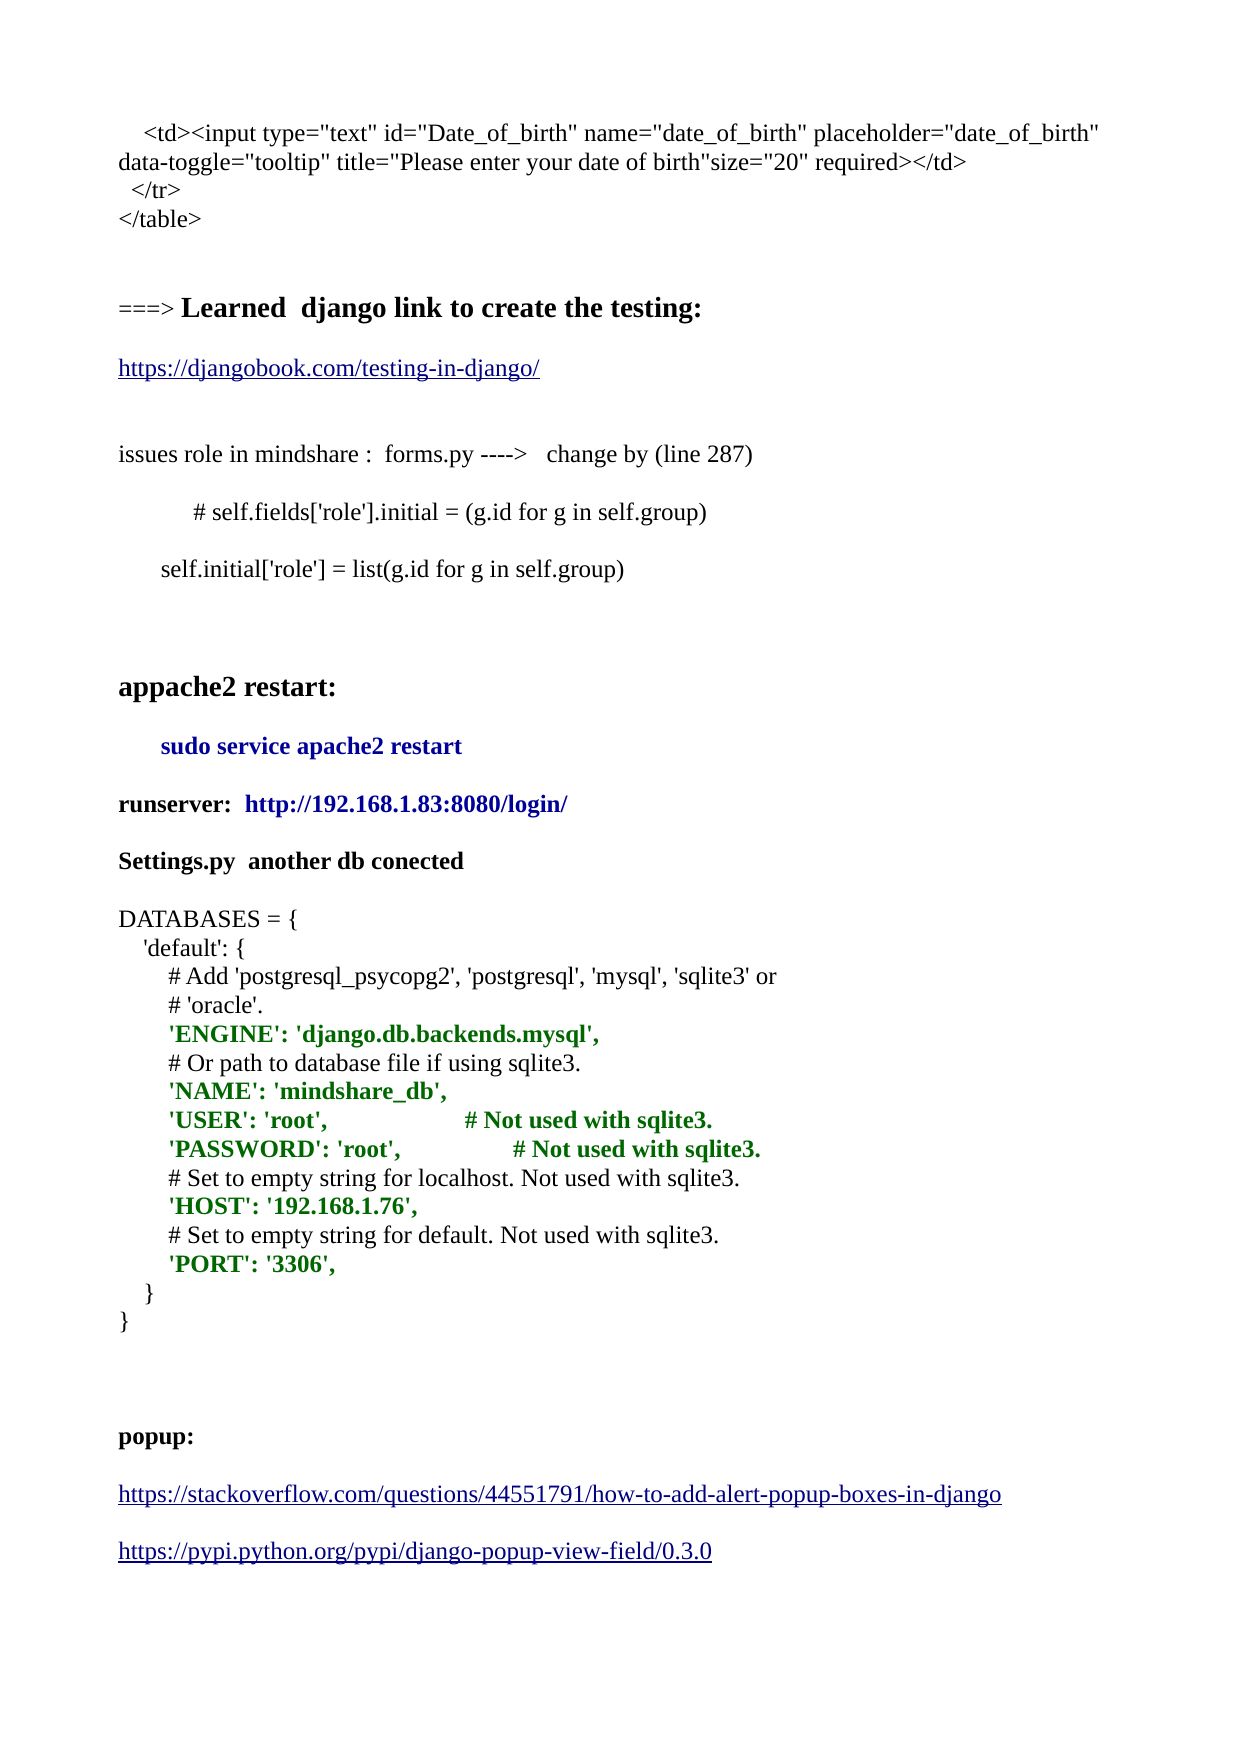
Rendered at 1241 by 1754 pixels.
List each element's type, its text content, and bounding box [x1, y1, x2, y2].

text # 'oracle'. [118, 990, 1122, 1019]
text https://stackoverflow.com/questions/44551791/how-to-add-alert-popup-boxes-in-django [118, 1479, 1122, 1508]
text 'PORT': '3306', [118, 1249, 1122, 1278]
text sudo service apache2 restart [118, 731, 1122, 760]
text </tr> [118, 176, 1122, 204]
text # Add 'postgresql_psycopg2', 'postgresql', 'mysql', 'sqlite3' or [118, 961, 1122, 990]
text DATABASES = { [118, 904, 1122, 933]
text 'NAME': 'mindshare_db', [118, 1076, 1122, 1105]
text # Set to empty string for localhost. Not used with sqlite3. [118, 1163, 1122, 1191]
text 'ENGINE': 'django.db.backends.mysql', [118, 1019, 1122, 1048]
text # Or path to database file if using sqlite3. [118, 1048, 1122, 1076]
text https://pypi.python.org/pypi/django-popup-view-field/0.3.0 [118, 1536, 1122, 1565]
text } [118, 1306, 1122, 1335]
text popup: [118, 1421, 1122, 1450]
text self.initial['role'] = list(g.id for g in self.group) [118, 554, 1122, 583]
text <td><input type="text" id="Date_of_birth" name="date_of_birth" placeholder="date_of_birth" data-toggle="tooltip" title="Please enter your date of birth"size="20" required></td> [118, 118, 1122, 176]
text issues role in mindshare : forms.py ----> change by (line 287) [118, 439, 1122, 468]
text </table> [118, 204, 1122, 233]
text } [118, 1278, 1122, 1306]
text Settings.py another db conected [118, 846, 1122, 875]
text # Set to empty string for default. Not used with sqlite3. [118, 1220, 1122, 1249]
text 'USER': 'root', # Not used with sqlite3. [118, 1105, 1122, 1134]
text ===> Learned django link to create the testing: [118, 291, 1122, 324]
text https://djangobook.com/testing-in-django/ [118, 353, 1122, 382]
text 'default': { [118, 933, 1122, 961]
text runserver: http://192.168.1.83:8080/login/ [118, 789, 1122, 818]
text 'HOST': '192.168.1.76', [118, 1191, 1122, 1220]
text # self.fields['role'].initial = (g.id for g in self.group) [118, 497, 1122, 525]
text appache2 restart: [118, 669, 1122, 703]
text 'PASSWORD': 'root', # Not used with sqlite3. [118, 1134, 1122, 1163]
